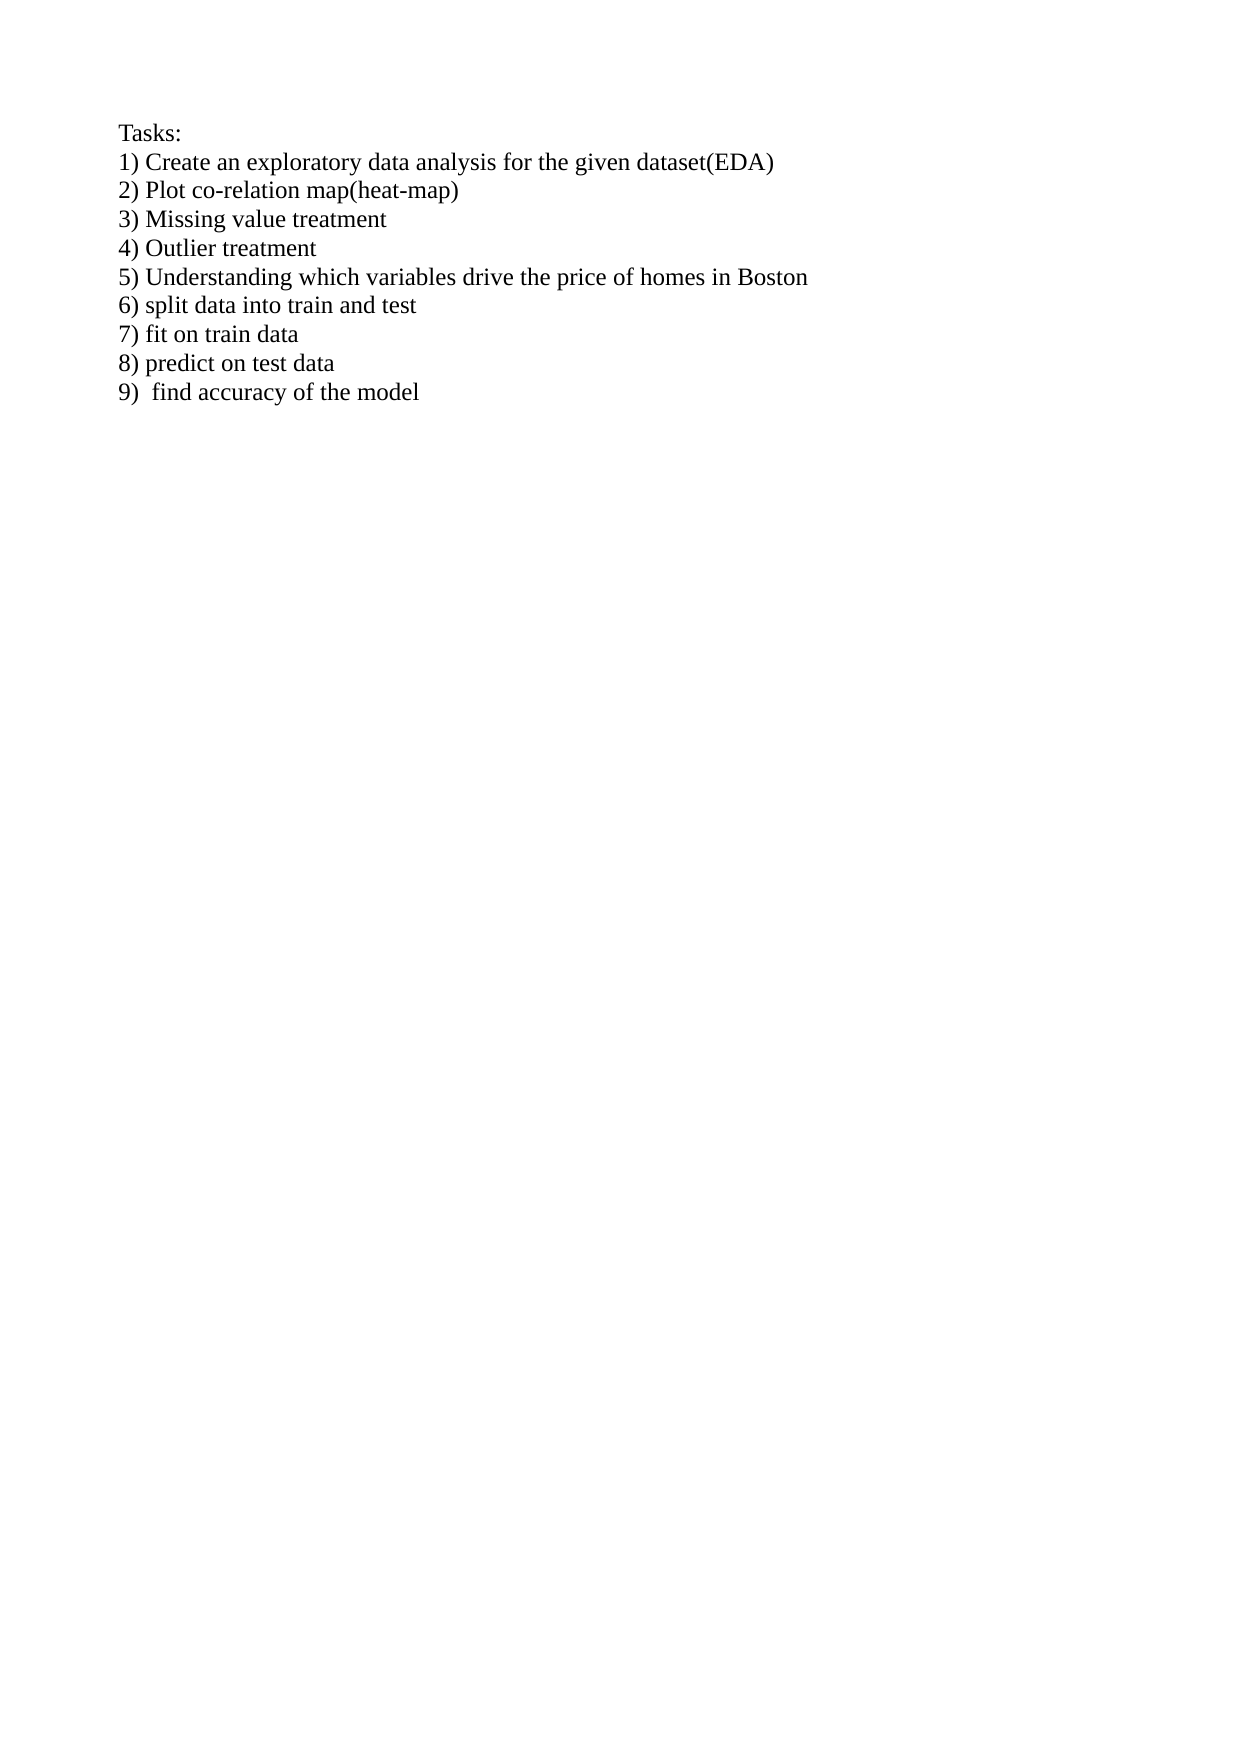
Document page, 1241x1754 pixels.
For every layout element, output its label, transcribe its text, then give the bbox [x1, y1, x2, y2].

text 5) Understanding which variables drive the price of homes in Boston [118, 262, 1122, 291]
text 4) Outlier treatment [118, 233, 1122, 262]
text 3) Missing value treatment [118, 204, 1122, 233]
text 8) predict on test data [118, 348, 1122, 377]
text 2) Plot co-relation map(heat-map) [118, 176, 1122, 204]
text 6) split data into train and test [118, 291, 1122, 319]
text 9) find accuracy of the model [118, 377, 1122, 406]
text 1) Create an exploratory data analysis for the given dataset(EDA) [118, 147, 1122, 176]
text Tasks: [118, 118, 1122, 147]
text 7) fit on train data [118, 319, 1122, 348]
